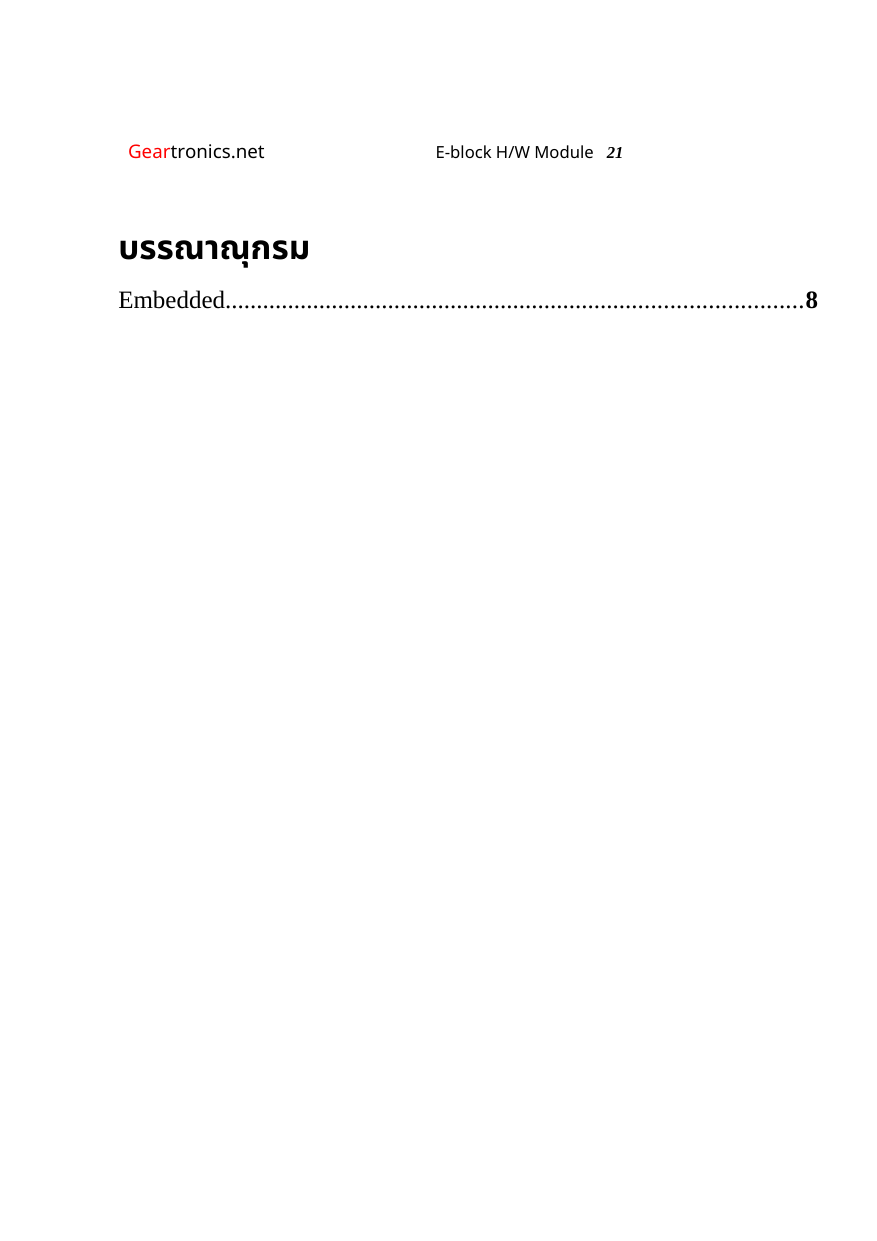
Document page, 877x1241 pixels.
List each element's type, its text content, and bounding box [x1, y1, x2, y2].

text Embedded 8 [118, 287, 818, 314]
subtitle บรรณาณุกรม [118, 224, 818, 274]
